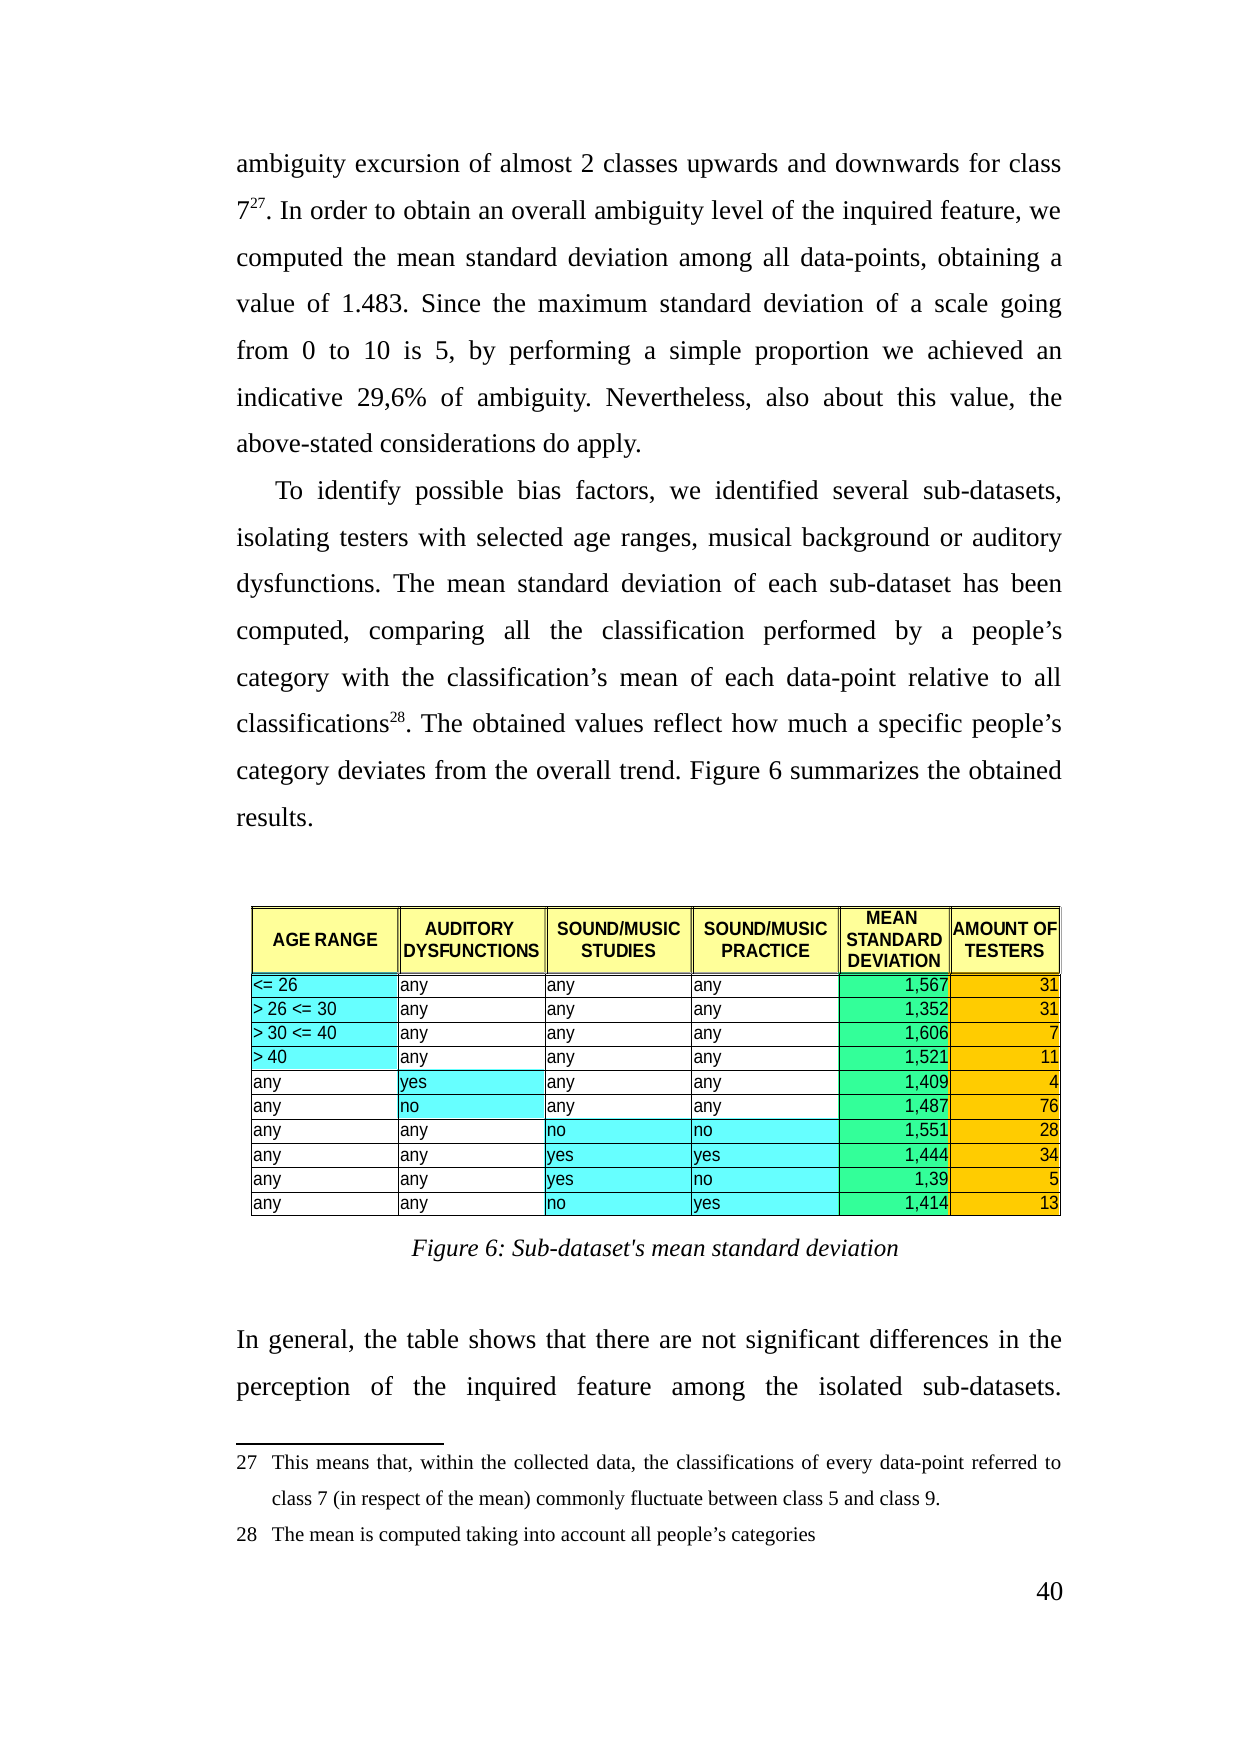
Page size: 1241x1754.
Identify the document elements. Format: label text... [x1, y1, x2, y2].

text In general, the table shows that there are not significant differences in the perception of the inquired feature among the isolated sub-datasets. [236, 1324, 1063, 1401]
text ambiguity excursion of almost 2 classes upwards and downwards for class 7. In order to obtain an overall ambiguity level of the inquired feature, we computed the mean standard deviation among all data-points, obtaining a value of 1.483. Since the maximum standard deviation of a scale going from 0 to 10 is 5, by performing a simple proportion we achieved an indicative 29,6% of ambiguity. Nevertheless, also about this value, the above-stated considerations do apply. [236, 148, 1063, 459]
text Figure 6: Sub-dataset's mean standard deviation [251, 907, 1062, 1261]
text To identify possible bias factors, we identified several sub-datasets, isolating testers with selected age ranges, musical background or auditory dysfunctions. The mean standard deviation of each sub-dataset has been computed, comparing all the classification performed by a people’s category with the classification’s mean of each data-point relative to all classifications. The obtained values reflect how much a specific people’s category deviates from the overall trend. Figure 6 summarizes the obtained results. [236, 474, 1063, 832]
text The mean is computed taking into account all people’s categories [236, 1522, 1063, 1546]
text This means that, within the collected data, the classifications of every data-point referred to class 7 (in respect of the mean) commonly fluctuate between class 5 and class 9. [236, 1449, 1063, 1510]
